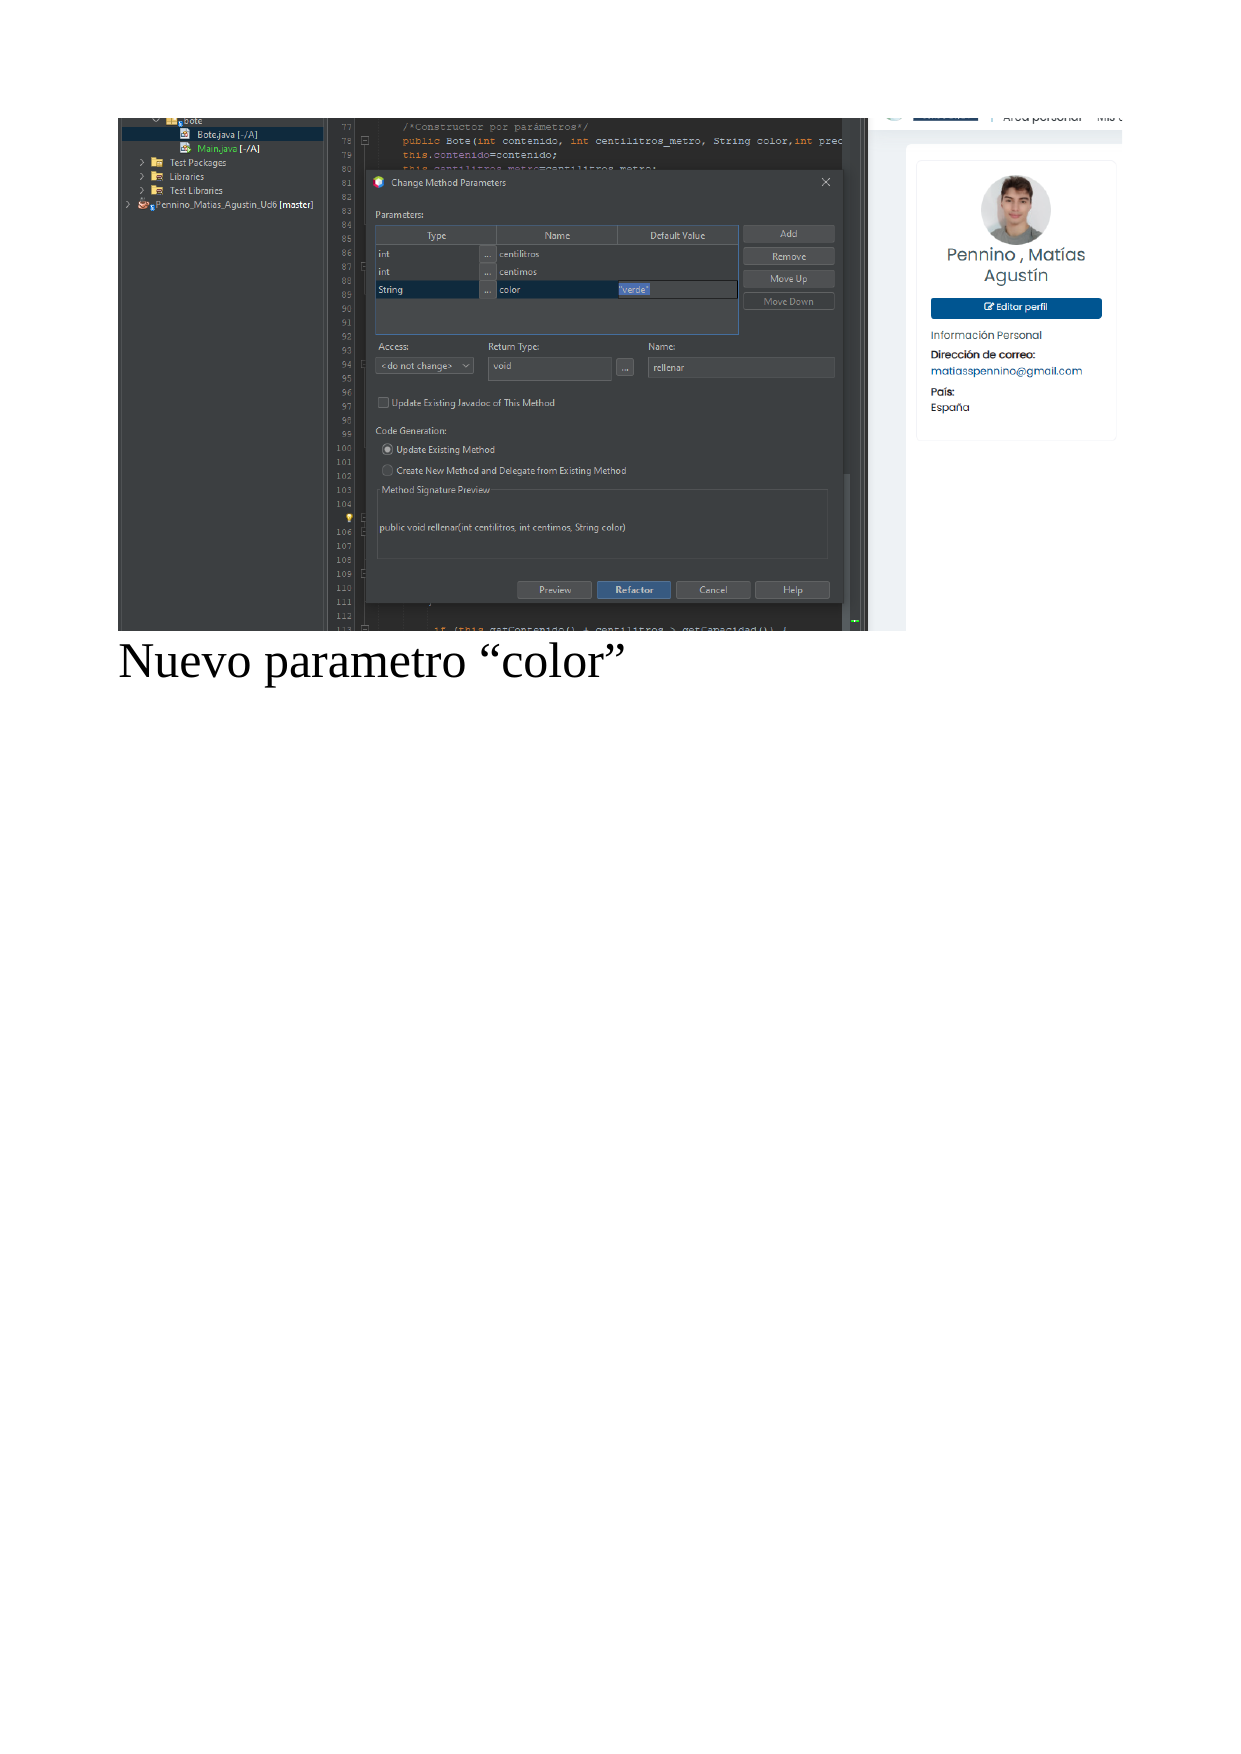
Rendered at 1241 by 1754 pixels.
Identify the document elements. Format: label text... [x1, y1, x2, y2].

text Nuevo parametro “color” [118, 631, 1122, 688]
picture [118, 118, 1123, 631]
